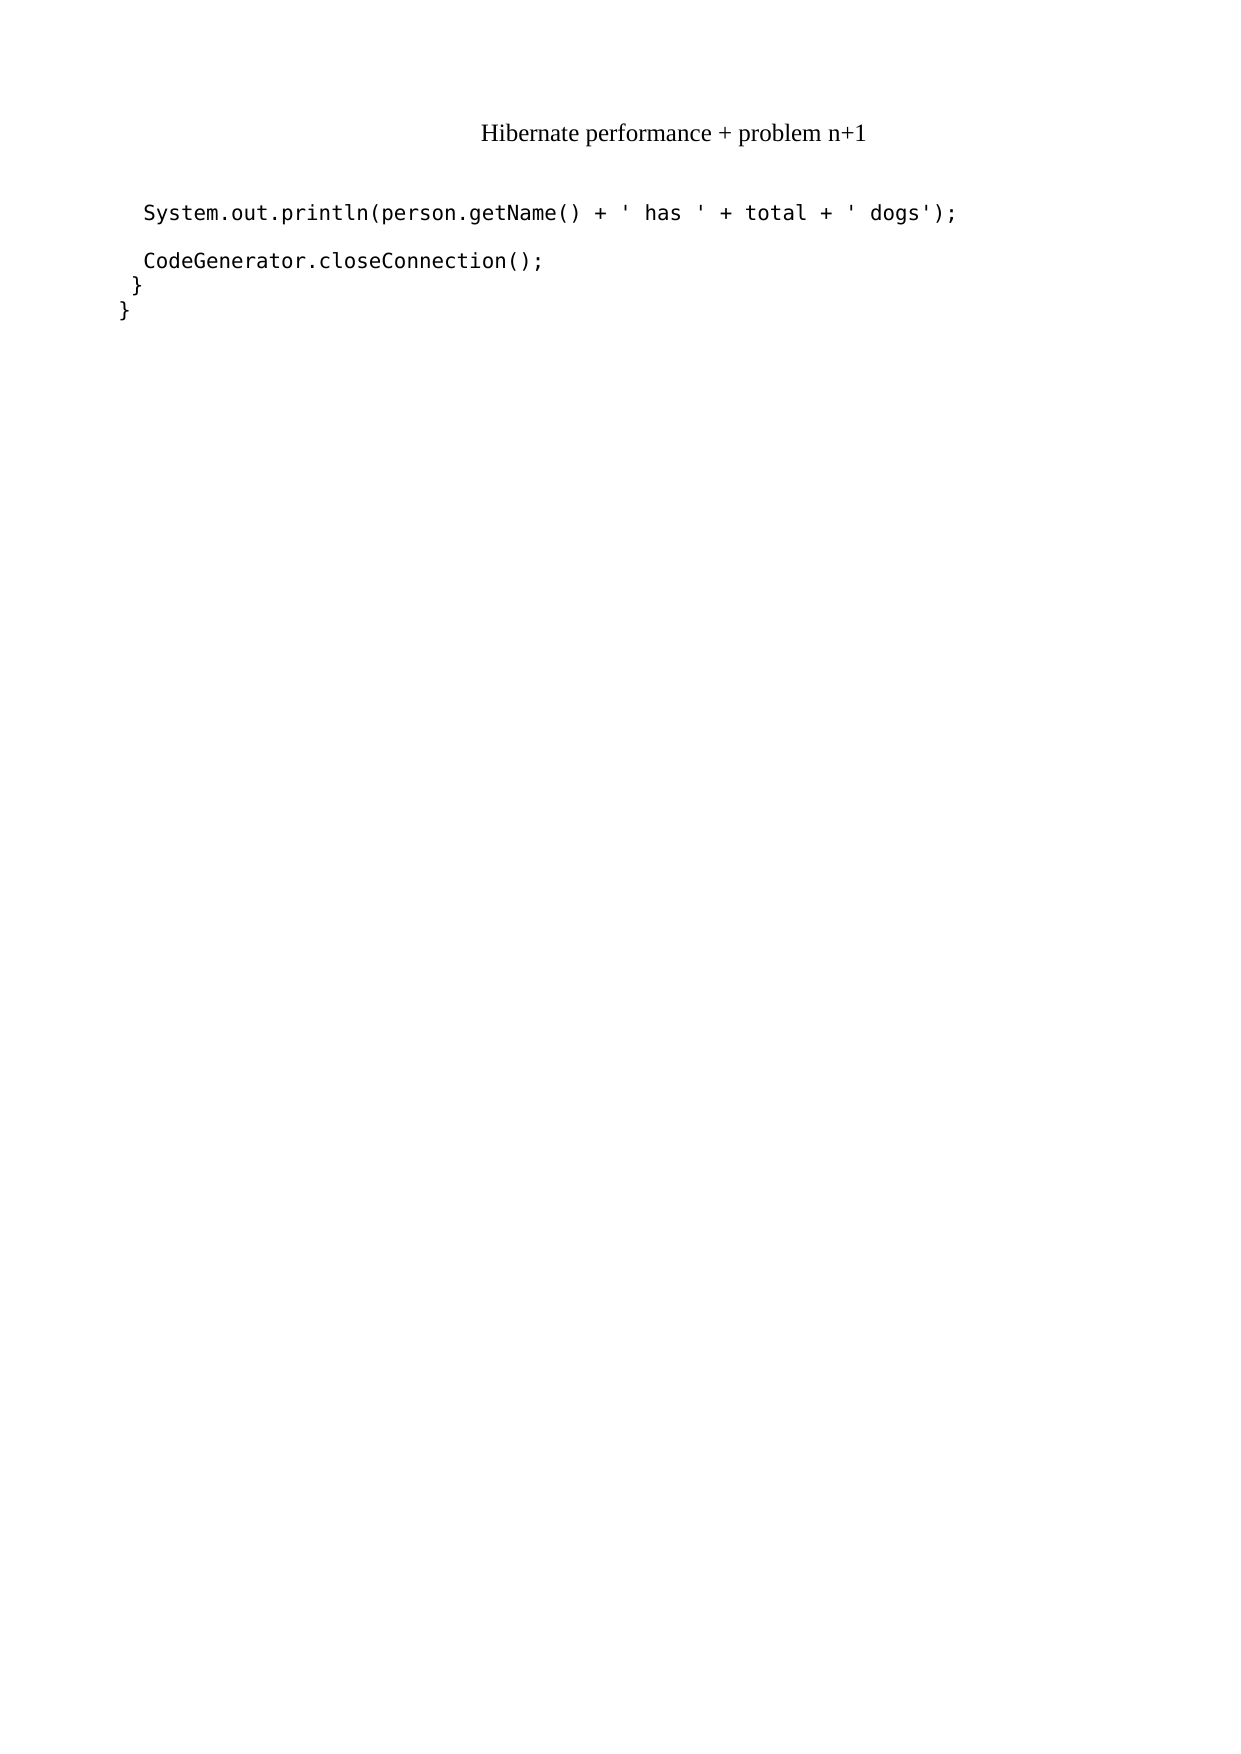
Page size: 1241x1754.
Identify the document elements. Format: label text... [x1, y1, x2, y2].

text } [118, 273, 1122, 298]
text System.out.println(person.getName() + ' has ' + total + ' dogs'); [118, 201, 1122, 225]
text CodeGenerator.closeConnection(); [118, 249, 1122, 273]
text } [118, 298, 1122, 322]
